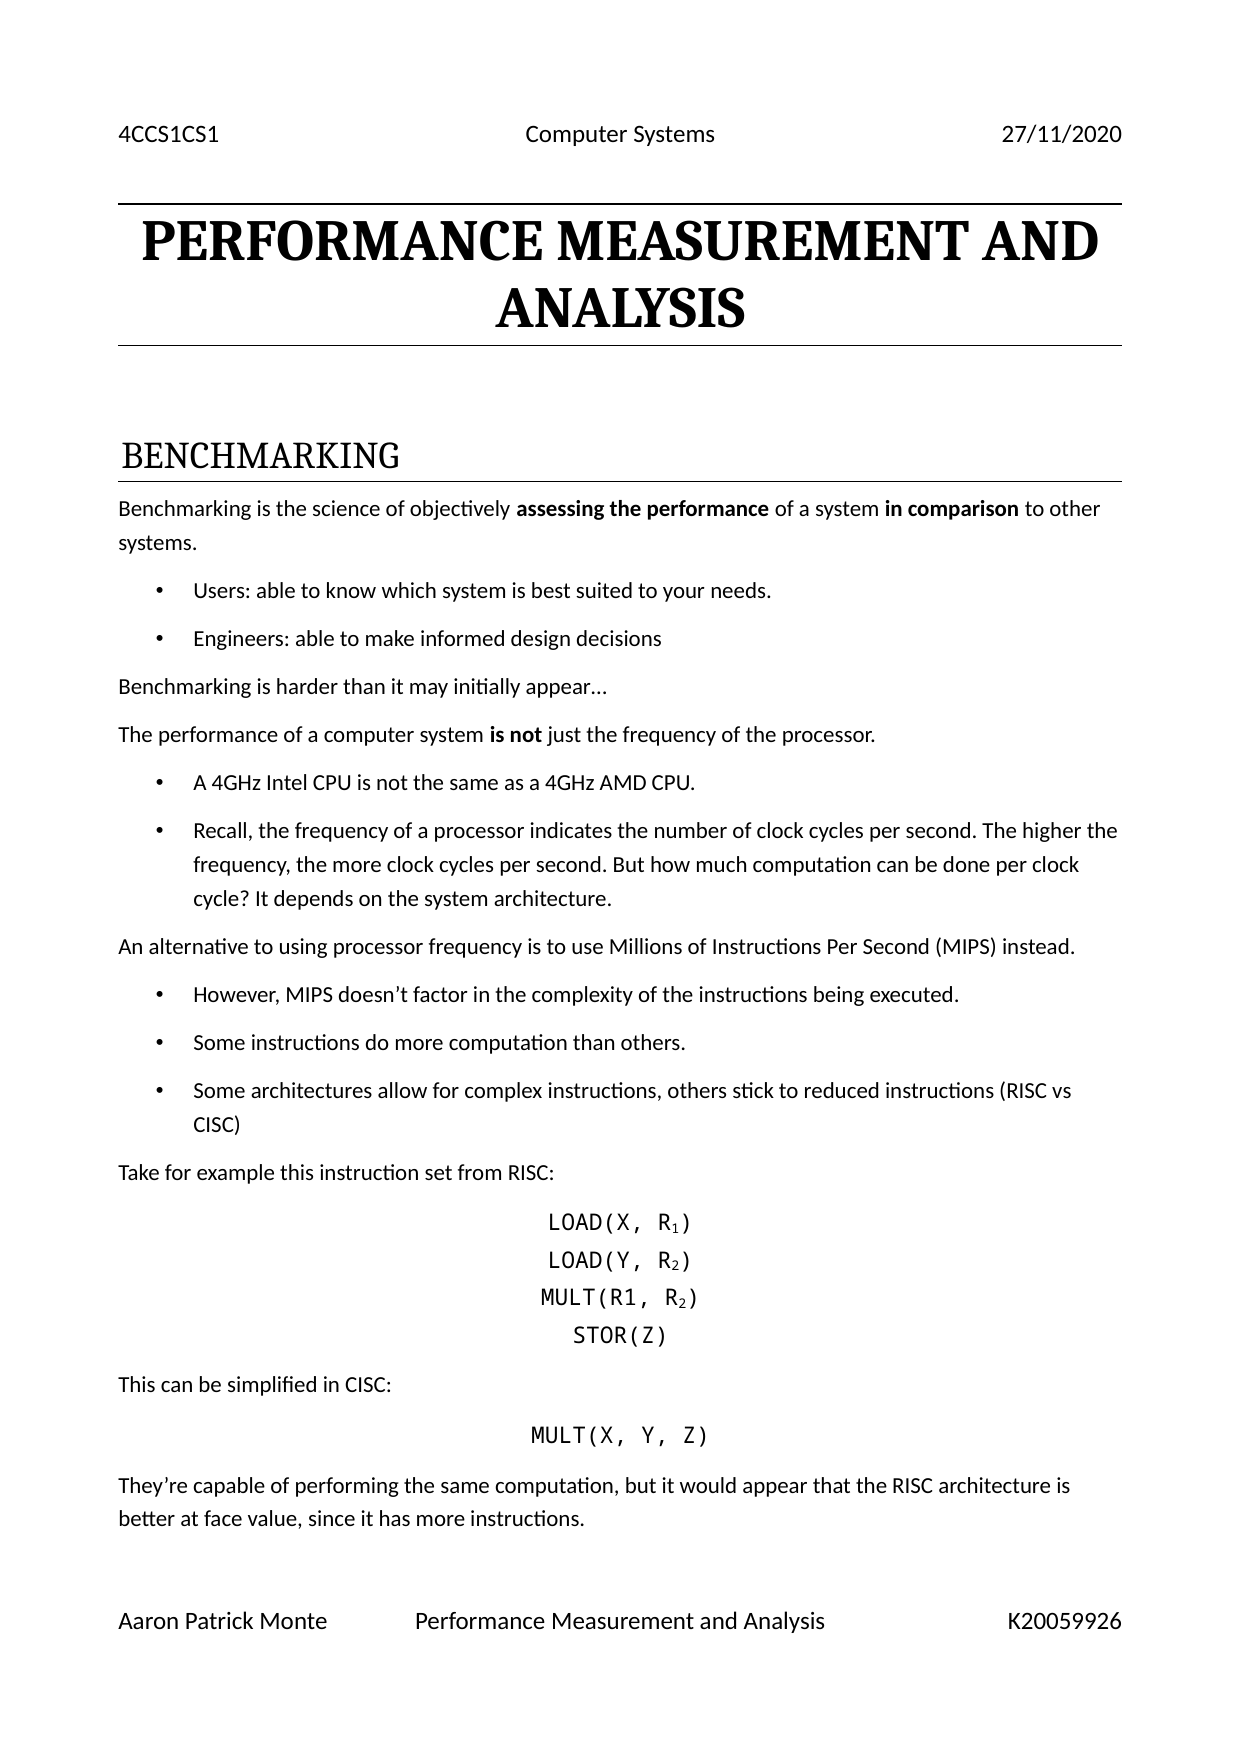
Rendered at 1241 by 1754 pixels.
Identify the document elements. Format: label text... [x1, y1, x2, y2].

list A 4GHz Intel CPU is not the same as a 4GHz AMD CPU. [156, 768, 1122, 797]
text This can be simplified in CISC: [118, 1371, 1122, 1399]
text Take for example this instruction set from RISC: [118, 1158, 1122, 1186]
list Engineers: able to make informed design decisions [156, 624, 1122, 652]
subtitle Benchmarking [118, 432, 1122, 481]
text LOAD(X, R1) LOAD(Y, R2) MULT(R1, R2) STOR(Z) [118, 1206, 1122, 1350]
text Benchmarking is harder than it may initially appear… [118, 672, 1122, 700]
text An alternative to using processor frequency is to use Millions of Instructions Per Second (MIPS) instead. [118, 932, 1122, 960]
title Performance measurement and analysis [118, 205, 1122, 345]
list Some architectures allow for complex instructions, others stick to reduced instructions (RISC vs CISC) [156, 1076, 1122, 1138]
text They’re capable of performing the same computation, but it would appear that the RISC architecture is better at face value, since it has more instructions. [118, 1471, 1122, 1532]
text The performance of a computer system is not just the frequency of the processor. [118, 720, 1122, 748]
list Some instructions do more computation than others. [156, 1028, 1122, 1056]
list However, MIPS doesn’t factor in the complexity of the instructions being executed. [156, 980, 1122, 1008]
text MULT(X, Y, Z) [118, 1419, 1122, 1450]
list Users: able to know which system is best suited to your needs. [156, 576, 1122, 604]
text Benchmarking is the science of objectively assessing the performance of a system in comparison to other systems. [118, 494, 1122, 556]
list Recall, the frequency of a processor indicates the number of clock cycles per second. The higher the frequency, the more clock cycles per second. But how much computation can be done per clock cycle? It depends on the system architecture. [156, 817, 1122, 912]
